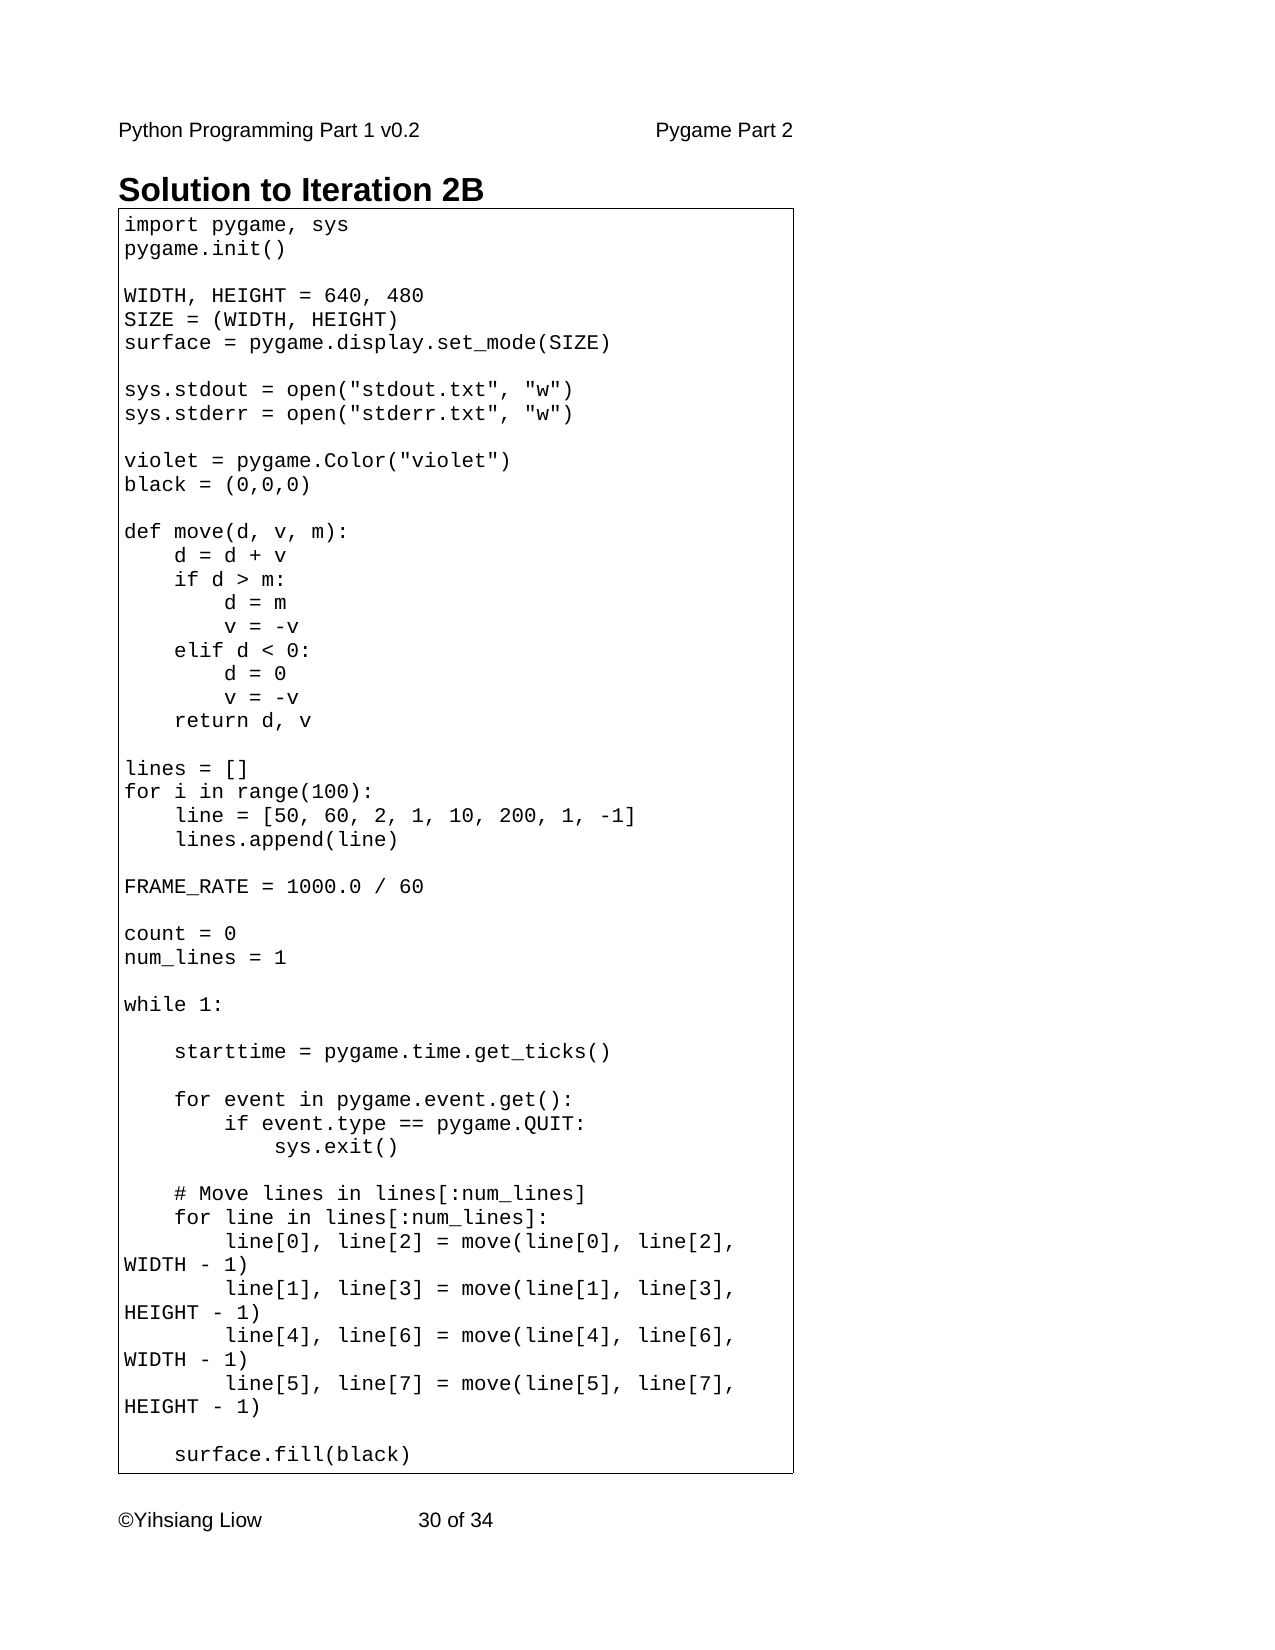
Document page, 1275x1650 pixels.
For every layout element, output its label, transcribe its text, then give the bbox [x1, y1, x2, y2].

text Solution to Iteration 2B [118, 171, 793, 208]
table_header import pygame, sys pygame.init() WIDTH, HEIGHT = 640, 480 SIZE = (WIDTH, HEIGHT) surface = pygame.display.set_mode(SIZE) sys.stdout = open("stdout.txt", "w") sys.stderr = open("stderr.txt", "w") violet = pygame.Color("violet") black = (0,0,0) def move(d, v, m): d = d + v if d > m: d = m v = -v elif d < 0: d = 0 v = -v return d, v lines = [] for i in range(100): line = [50, 60, 2, 1, 10, 200, 1, -1] lines.append(line) FRAME_RATE = 1000.0 / 60 count = 0 num_lines = 1 while 1: starttime = pygame.time.get_ticks() for event in pygame.event.get(): if event.type == pygame.QUIT: sys.exit() # Move lines in lines[:num_lines] for line in lines[:num_lines]: line[0], line[2] = move(line[0], line[2], WIDTH - 1) line[1], line[3] = move(line[1], line[3], HEIGHT - 1) line[4], line[6] = move(line[4], line[6], WIDTH - 1) line[5], line[7] = move(line[5], line[7], HEIGHT - 1) surface.fill(black) [119, 209, 793, 1473]
